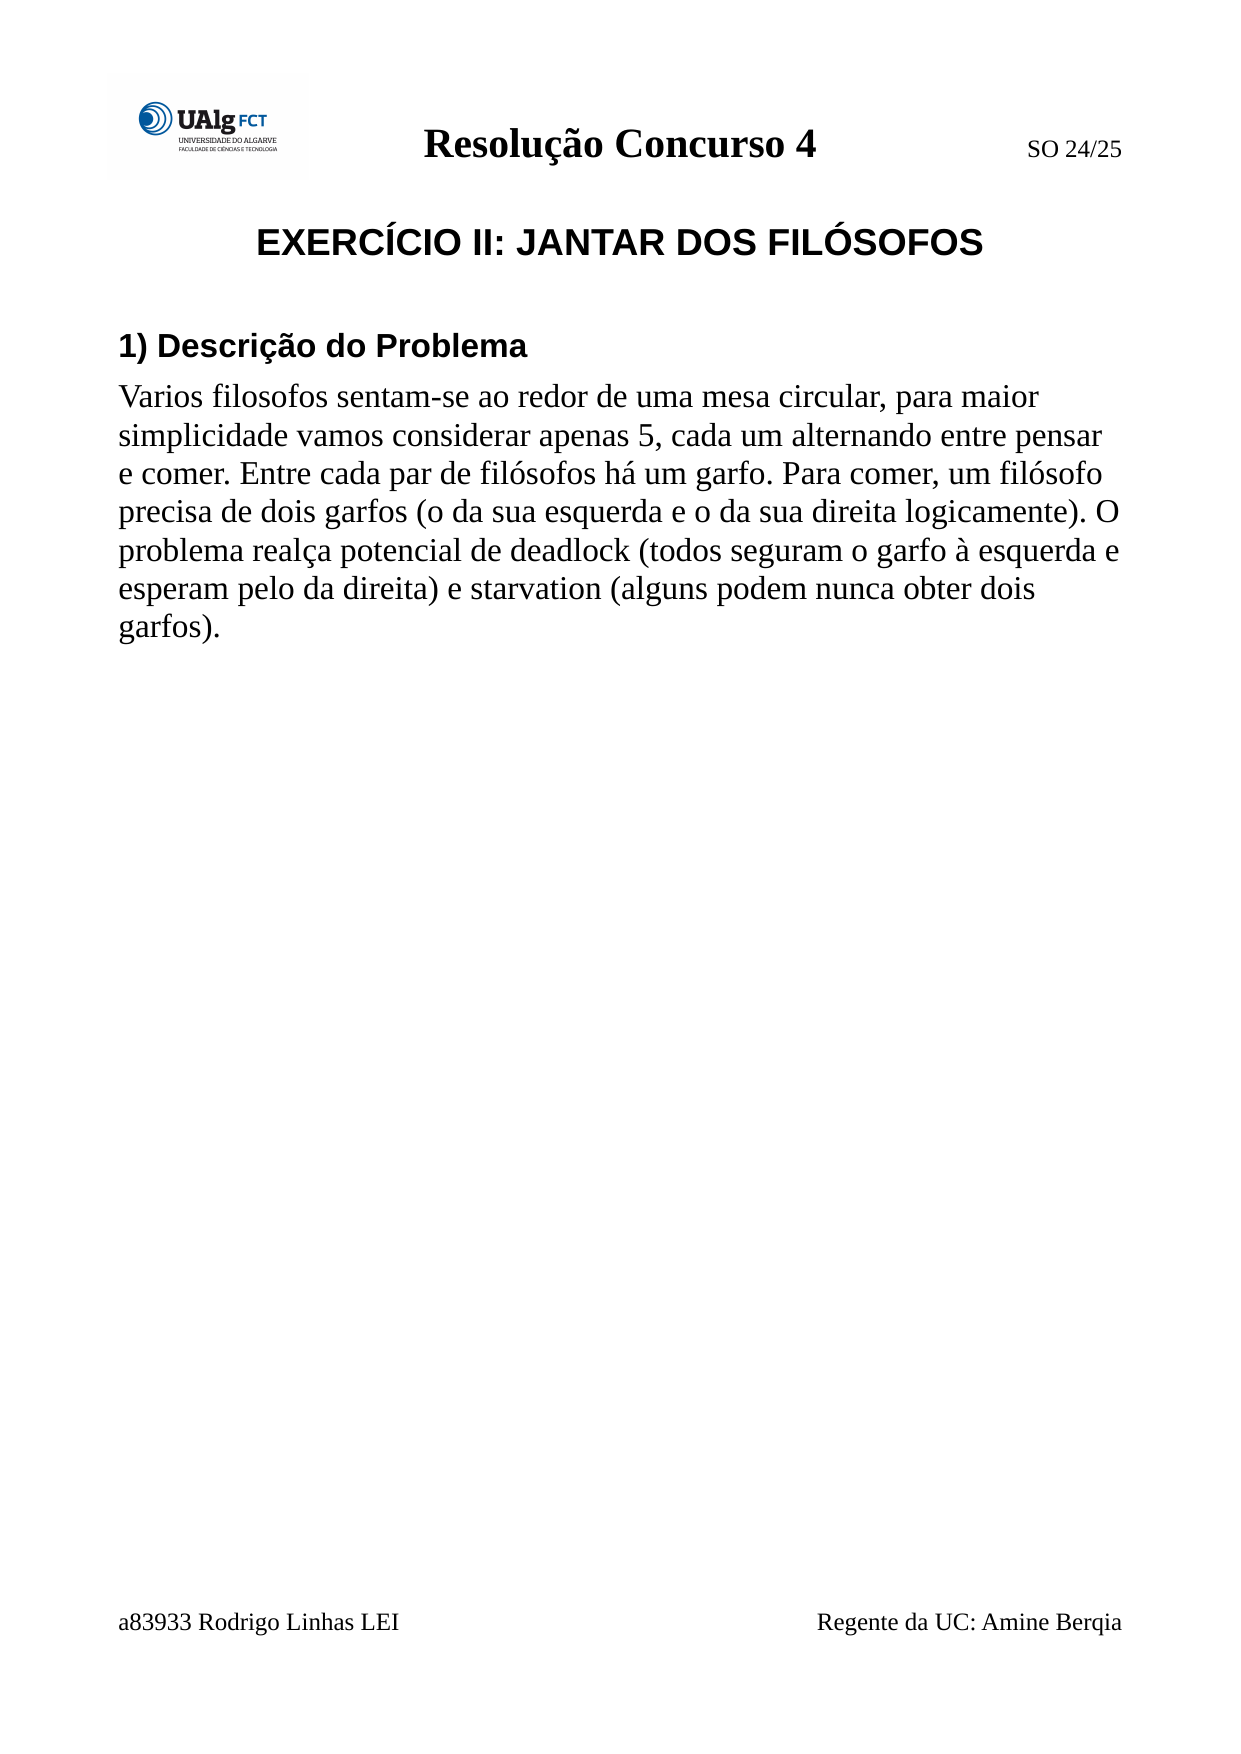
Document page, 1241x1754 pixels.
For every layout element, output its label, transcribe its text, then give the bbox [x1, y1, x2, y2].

subtitle EXERCÍCIO II: JANTAR DOS FILÓSOFOS [118, 221, 1122, 264]
text Varios filosofos sentam-se ao redor de uma mesa circular, para maior simplicidade vamos considerar apenas 5, cada um alternando entre pensar e comer. Entre cada par de filósofos há um garfo. Para comer, um filósofo precisa de dois garfos (o da sua esquerda e o da sua direita logicamente). O problema realça potencial de deadlock (todos seguram o garfo à esquerda e esperam pelo da direita) e starvation (alguns podem nunca obter dois garfos).­ [118, 377, 1122, 645]
subtitle 1) Descrição do Problema [118, 326, 1122, 364]
picture [106, 73, 310, 180]
